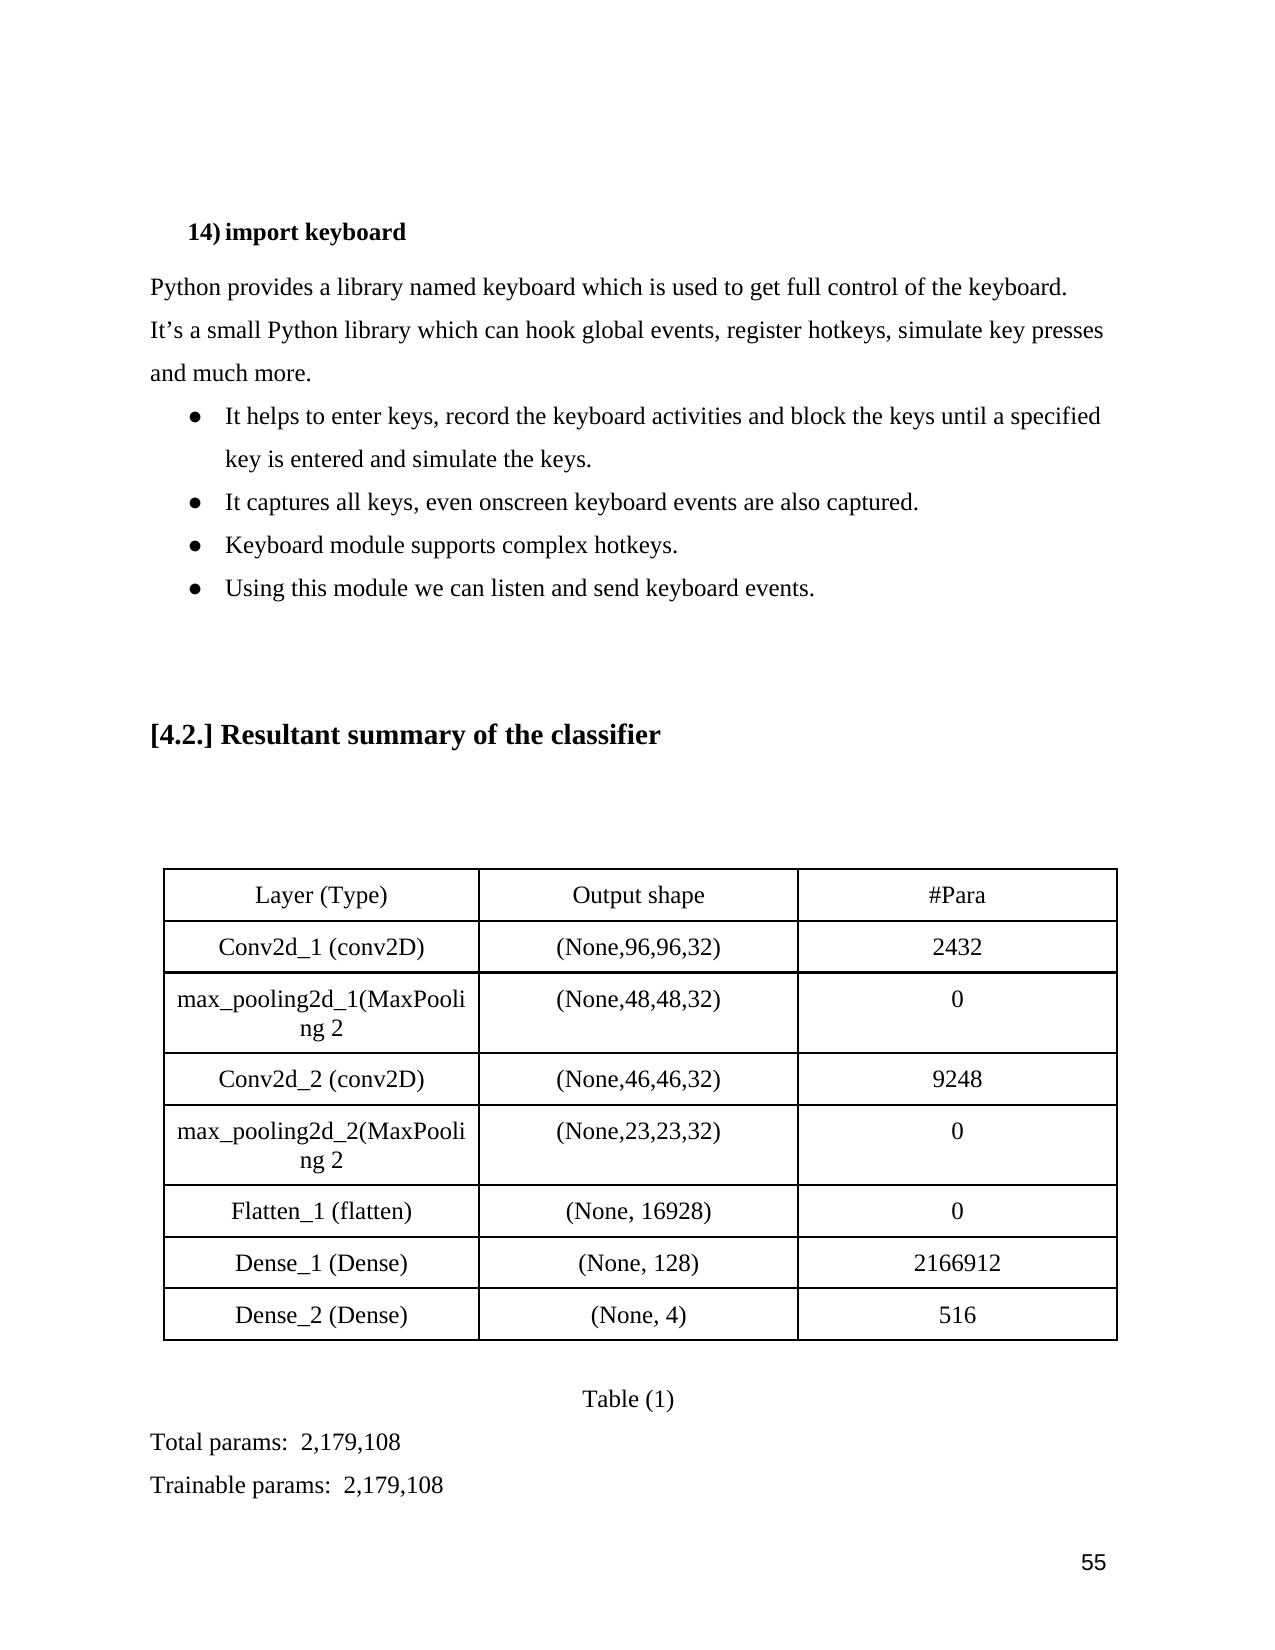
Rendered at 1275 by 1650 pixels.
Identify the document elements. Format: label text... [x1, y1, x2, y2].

table_cell (None, 16928) [480, 1186, 797, 1236]
table_cell 0 [799, 1186, 1116, 1236]
table_cell Dense_2 (Dense) [165, 1289, 478, 1339]
table_header Layer (Type) [165, 870, 478, 920]
table_cell (None,48,48,32) [480, 974, 797, 1052]
table_cell 9248 [799, 1054, 1116, 1103]
text [4.2.] Resultant summary of the classifier [150, 717, 1106, 751]
list It captures all keys, even onscreen keyboard events are also captured. [187, 487, 1106, 516]
table_cell Conv2d_1 (conv2D) [165, 922, 478, 971]
table_cell 2432 [799, 922, 1116, 971]
table_cell (None,46,46,32) [480, 1054, 797, 1103]
table_cell max_pooling2d_1(MaxPooling 2 [165, 974, 478, 1052]
text Trainable params: 2,179,108 [150, 1470, 1106, 1499]
text Table (1) [150, 1384, 1106, 1413]
list import keyboard [187, 218, 1106, 247]
table_cell (None, 4) [480, 1289, 797, 1339]
table_cell Conv2d_2 (conv2D) [165, 1054, 478, 1103]
table_cell Dense_1 (Dense) [165, 1238, 478, 1287]
list It helps to enter keys, record the keyboard activities and block the keys until a specified key is entered and simulate the keys. [187, 401, 1106, 473]
table_cell (None, 128) [480, 1238, 797, 1287]
table_cell 516 [799, 1289, 1116, 1339]
table_header Output shape [480, 870, 797, 920]
list Keyboard module supports complex hotkeys. [187, 530, 1106, 559]
table_cell (None,23,23,32) [480, 1106, 797, 1184]
list Using this module we can listen and send keyboard events. [187, 573, 1106, 602]
table_header #Para [799, 870, 1116, 920]
table_cell max_pooling2d_2(MaxPooling 2 [165, 1106, 478, 1184]
table_cell 0 [799, 1106, 1116, 1184]
table_cell 0 [799, 974, 1116, 1052]
text Python provides a library named keyboard which is used to get full control of the keyboard. It’s a small Python library which can hook global events, register hotkeys, simulate key presses and much more. [150, 272, 1106, 387]
text Total params: 2,179,108 [150, 1427, 1106, 1456]
table_cell Flatten_1 (flatten) [165, 1186, 478, 1236]
table_cell 2166912 [799, 1238, 1116, 1287]
table_cell (None,96,96,32) [480, 922, 797, 971]
